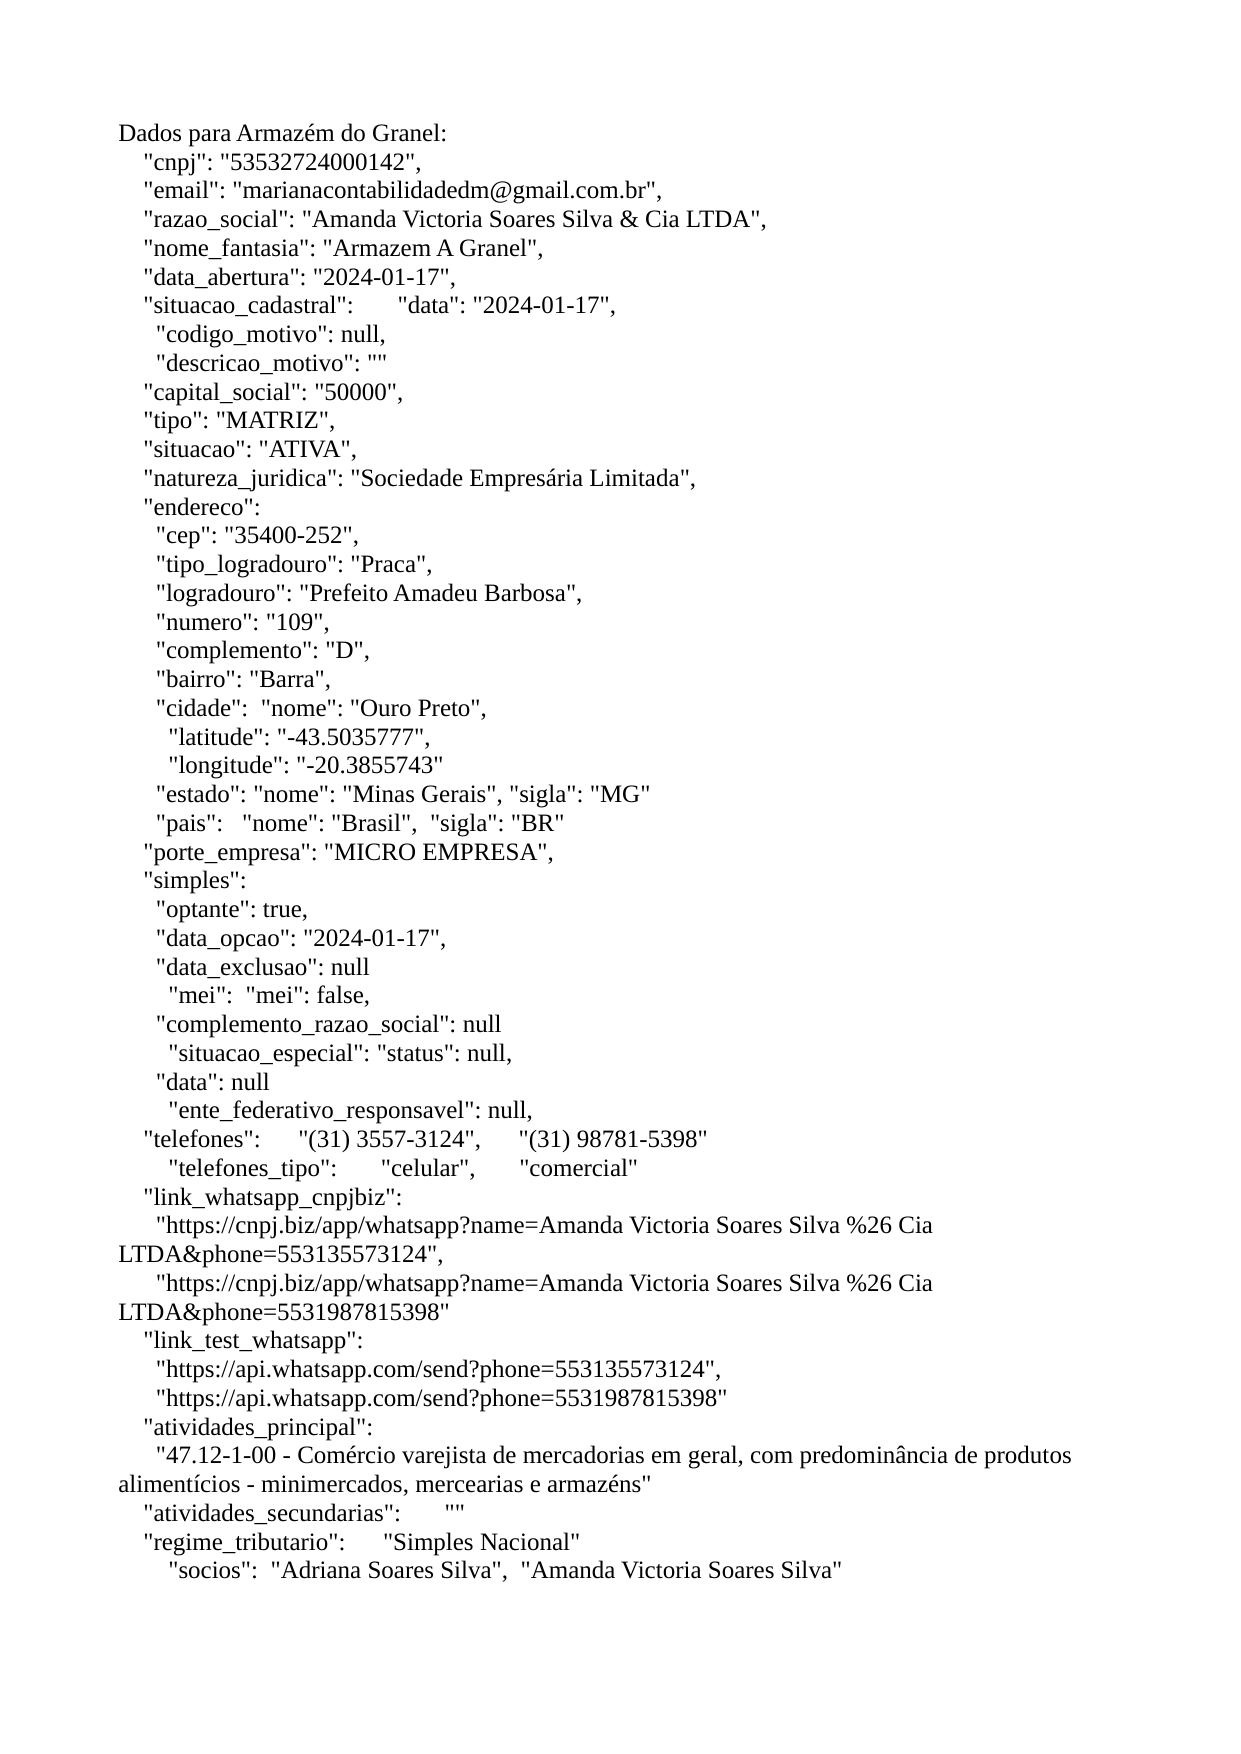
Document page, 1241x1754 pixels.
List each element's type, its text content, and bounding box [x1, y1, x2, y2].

text "data": null [118, 1067, 1122, 1096]
text "tipo_logradouro": "Praca", [118, 549, 1122, 578]
text "data_abertura": "2024-01-17", [118, 262, 1122, 291]
text "optante": true, [118, 894, 1122, 923]
text "47.12-1-00 - Comércio varejista de mercadorias em geral, com predominância de produtos alimentícios - minimercados, mercearias e armazéns" [118, 1441, 1122, 1498]
text "data_opcao": "2024-01-17", [118, 923, 1122, 952]
text Dados para Armazém do Granel: [118, 118, 1122, 147]
text "latitude": "-43.5035777", [118, 722, 1122, 751]
text "situacao_especial": "status": null, [118, 1038, 1122, 1067]
text "complemento": "D", [118, 636, 1122, 664]
text "situacao": "ATIVA", [118, 434, 1122, 463]
text "telefones": "(31) 3557-3124", "(31) 98781-5398" [118, 1124, 1122, 1153]
text "complemento_razao_social": null [118, 1009, 1122, 1038]
text "longitude": "-20.3855743" [118, 751, 1122, 779]
text "logradouro": "Prefeito Amadeu Barbosa", [118, 578, 1122, 607]
text "estado": "nome": "Minas Gerais", "sigla": "MG" [118, 779, 1122, 808]
text "mei": "mei": false, [118, 981, 1122, 1009]
text "regime_tributario": "Simples Nacional" [118, 1527, 1122, 1556]
text "simples": [118, 866, 1122, 894]
text "https://api.whatsapp.com/send?phone=553135573124", [118, 1354, 1122, 1383]
text "porte_empresa": "MICRO EMPRESA", [118, 837, 1122, 866]
text "link_test_whatsapp": [118, 1326, 1122, 1354]
text "nome_fantasia": "Armazem A Granel", [118, 233, 1122, 262]
text "link_whatsapp_cnpjbiz": [118, 1182, 1122, 1211]
text "https://cnpj.biz/app/whatsapp?name=Amanda Victoria Soares Silva %26 Cia LTDA&phone=5531987815398" [118, 1268, 1122, 1326]
text "cidade": "nome": "Ouro Preto", [118, 693, 1122, 722]
text "telefones_tipo": "celular", "comercial" [118, 1153, 1122, 1182]
text "capital_social": "50000", [118, 377, 1122, 406]
text "pais": "nome": "Brasil", "sigla": "BR" [118, 808, 1122, 837]
text "natureza_juridica": "Sociedade Empresária Limitada", [118, 463, 1122, 492]
text "ente_federativo_responsavel": null, [118, 1096, 1122, 1124]
text "data_exclusao": null [118, 952, 1122, 981]
text "https://cnpj.biz/app/whatsapp?name=Amanda Victoria Soares Silva %26 Cia LTDA&phone=553135573124", [118, 1211, 1122, 1268]
text "endereco": [118, 492, 1122, 521]
text "situacao_cadastral": "data": "2024-01-17", [118, 291, 1122, 319]
text "razao_social": "Amanda Victoria Soares Silva & Cia LTDA", [118, 204, 1122, 233]
text "descricao_motivo": "" [118, 348, 1122, 377]
text "cnpj": "53532724000142", [118, 147, 1122, 176]
text "atividades_principal": [118, 1412, 1122, 1441]
text "email": "marianacontabilidadedm@gmail.com.br", [118, 176, 1122, 204]
text "https://api.whatsapp.com/send?phone=5531987815398" [118, 1383, 1122, 1412]
text "numero": "109", [118, 607, 1122, 636]
text "tipo": "MATRIZ", [118, 406, 1122, 434]
text "cep": "35400-252", [118, 521, 1122, 549]
text "bairro": "Barra", [118, 664, 1122, 693]
text "socios": "Adriana Soares Silva", "Amanda Victoria Soares Silva" [118, 1556, 1122, 1584]
text "atividades_secundarias": "" [118, 1498, 1122, 1527]
text "codigo_motivo": null, [118, 319, 1122, 348]
